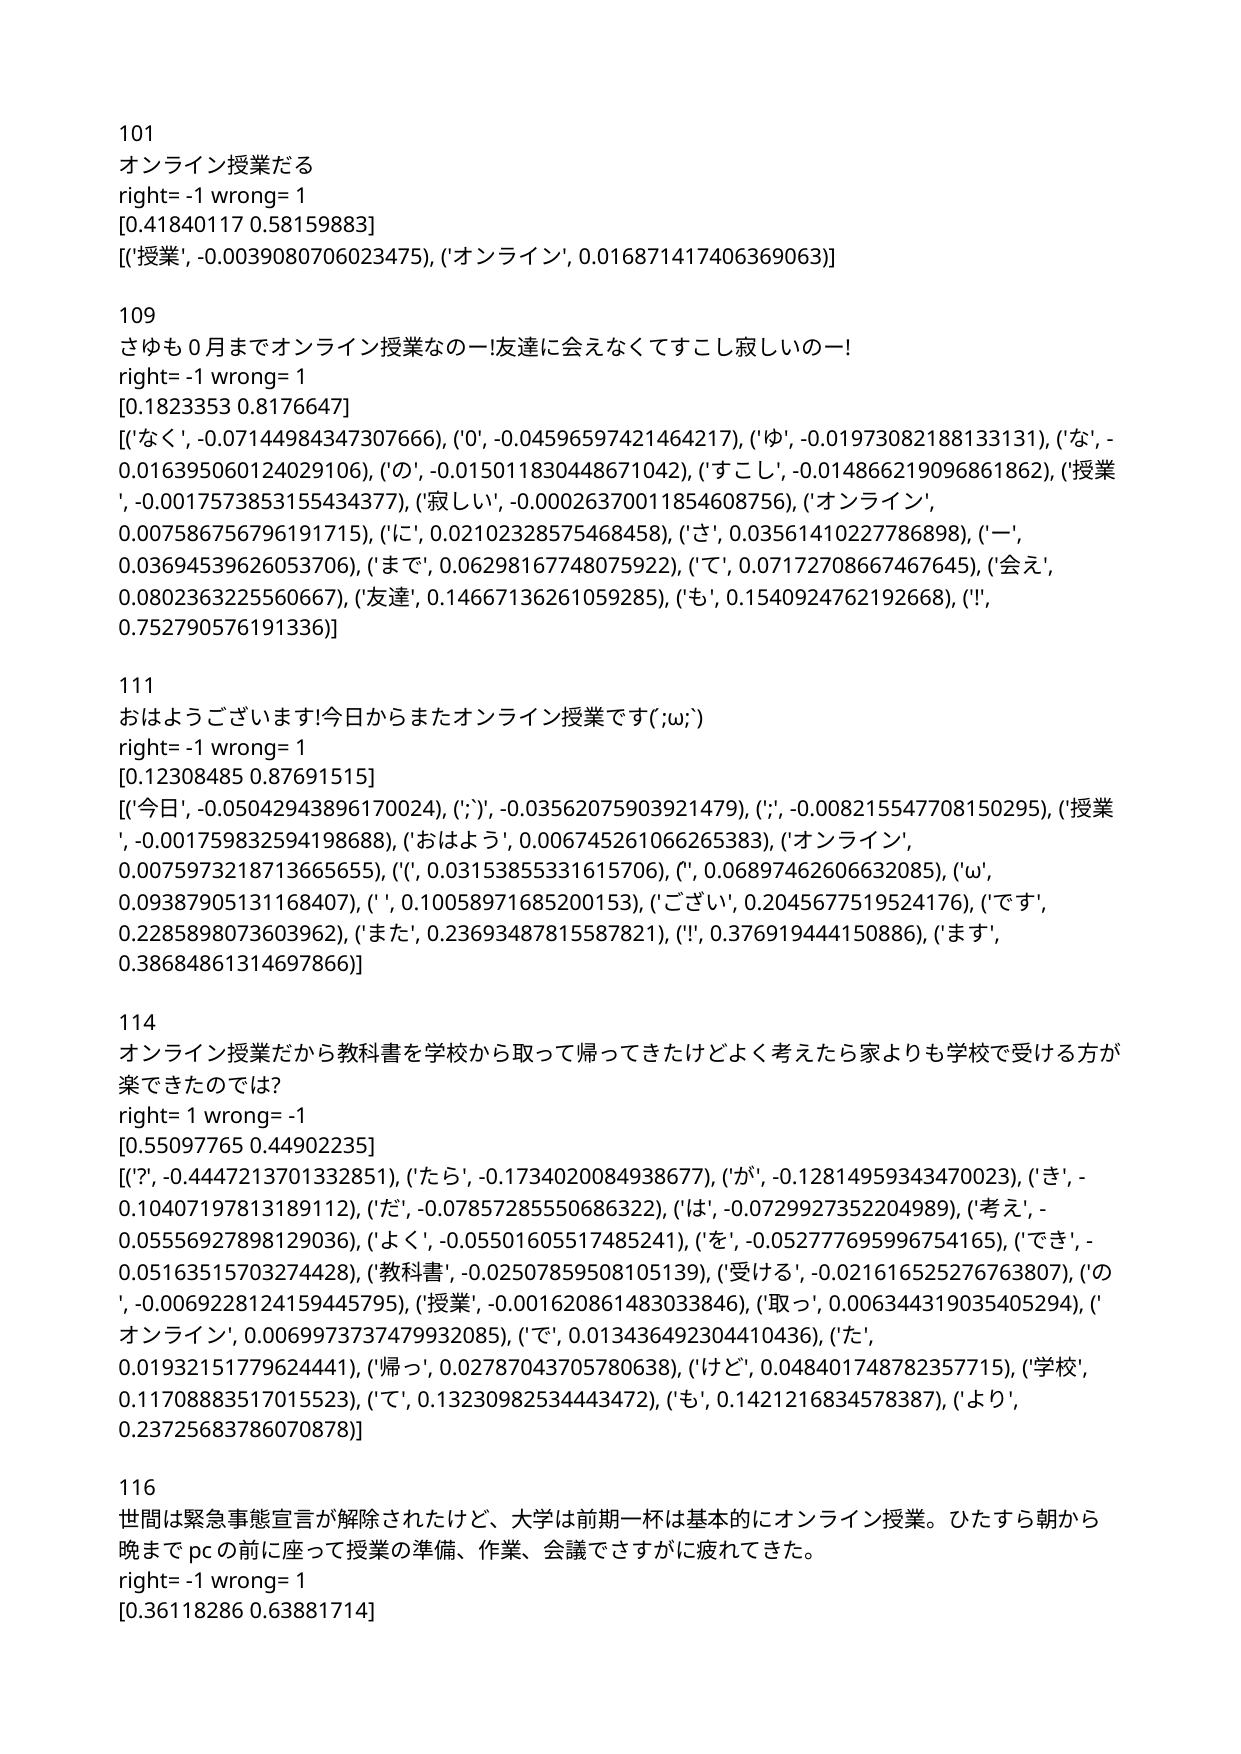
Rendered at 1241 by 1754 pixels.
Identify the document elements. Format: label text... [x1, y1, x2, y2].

text 111 [118, 670, 1122, 700]
text [0.36118286 0.63881714] [118, 1595, 1122, 1625]
text 114 [118, 1007, 1122, 1036]
text right= -1 wrong= 1 [118, 732, 1122, 761]
text right= 1 wrong= -1 [118, 1100, 1122, 1129]
text 101 [118, 118, 1122, 148]
text right= -1 wrong= 1 [118, 361, 1122, 391]
text さゆも0月までオンライン授業なのー!友達に会えなくてすこし寂しいのー! [118, 329, 1122, 361]
text オンライン授業だる [118, 148, 1122, 179]
text [0.12308485 0.87691515] [118, 761, 1122, 791]
text [('今日', -0.05042943896170024), (';`)', -0.03562075903921479), (';', -0.008215547708150295), ('授業', -0.001759832594198688), ('おはよう', 0.006745261066265383), ('オンライン', 0.0075973218713665655), ('(', 0.03153855331615706), ('́', 0.06897462606632085), ('ω', 0.09387905131168407), (' ', 0.10058971685200153), ('ござい', 0.2045677519524176), ('です', 0.2285898073603962), ('また', 0.23693487815587821), ('!', 0.376919444150886), ('ます', 0.38684861314697866)] [118, 791, 1122, 978]
text right= -1 wrong= 1 [118, 179, 1122, 209]
text [0.1823353 0.8176647] [118, 391, 1122, 421]
text おはようございます!今日からまたオンライン授業です( ́;ω;`) [118, 700, 1122, 732]
text オンライン授業だから教科書を学校から取って帰ってきたけどよく考えたら家よりも学校で受ける方が楽できたのでは? [118, 1036, 1122, 1100]
text right= -1 wrong= 1 [118, 1565, 1122, 1595]
text [('?', -0.4447213701332851), ('たら', -0.1734020084938677), ('が', -0.12814959343470023), ('き', -0.10407197813189112), ('だ', -0.07857285550686322), ('は', -0.0729927352204989), ('考え', -0.05556927898129036), ('よく', -0.05501605517485241), ('を', -0.052777695996754165), ('でき', -0.05163515703274428), ('教科書', -0.02507859508105139), ('受ける', -0.021616525276763807), ('の', -0.0069228124159445795), ('授業', -0.001620861483033846), ('取っ', 0.006344319035405294), ('オンライン', 0.0069973737479932085), ('で', 0.013436492304410436), ('た', 0.01932151779624441), ('帰っ', 0.02787043705780638), ('けど', 0.048401748782357715), ('学校', 0.11708883517015523), ('て', 0.13230982534443472), ('も', 0.1421216834578387), ('より', 0.23725683786070878)] [118, 1159, 1122, 1443]
text 世間は緊急事態宣言が解除されたけど、大学は前期一杯は基本的にオンライン授業。ひたすら朝から晩までpcの前に座って授業の準備、作業、会議でさすがに疲れてきた。 [118, 1502, 1122, 1565]
text [('授業', -0.0039080706023475), ('オンライン', 0.016871417406369063)] [118, 239, 1122, 271]
text 116 [118, 1472, 1122, 1502]
text [0.41840117 0.58159883] [118, 209, 1122, 239]
text [('なく', -0.07144984347307666), ('0', -0.04596597421464217), ('ゆ', -0.01973082188133131), ('な', -0.016395060124029106), ('の', -0.015011830448671042), ('すこし', -0.014866219096861862), ('授業', -0.0017573853155434377), ('寂しい', -0.00026370011854608756), ('オンライン', 0.007586756796191715), ('に', 0.02102328575468458), ('さ', 0.03561410227786898), ('ー', 0.03694539626053706), ('まで', 0.06298167748075922), ('て', 0.07172708667467645), ('会え', 0.0802363225560667), ('友達', 0.14667136261059285), ('も', 0.1540924762192668), ('!', 0.752790576191336)] [118, 421, 1122, 641]
text [0.55097765 0.44902235] [118, 1129, 1122, 1159]
text 109 [118, 300, 1122, 329]
